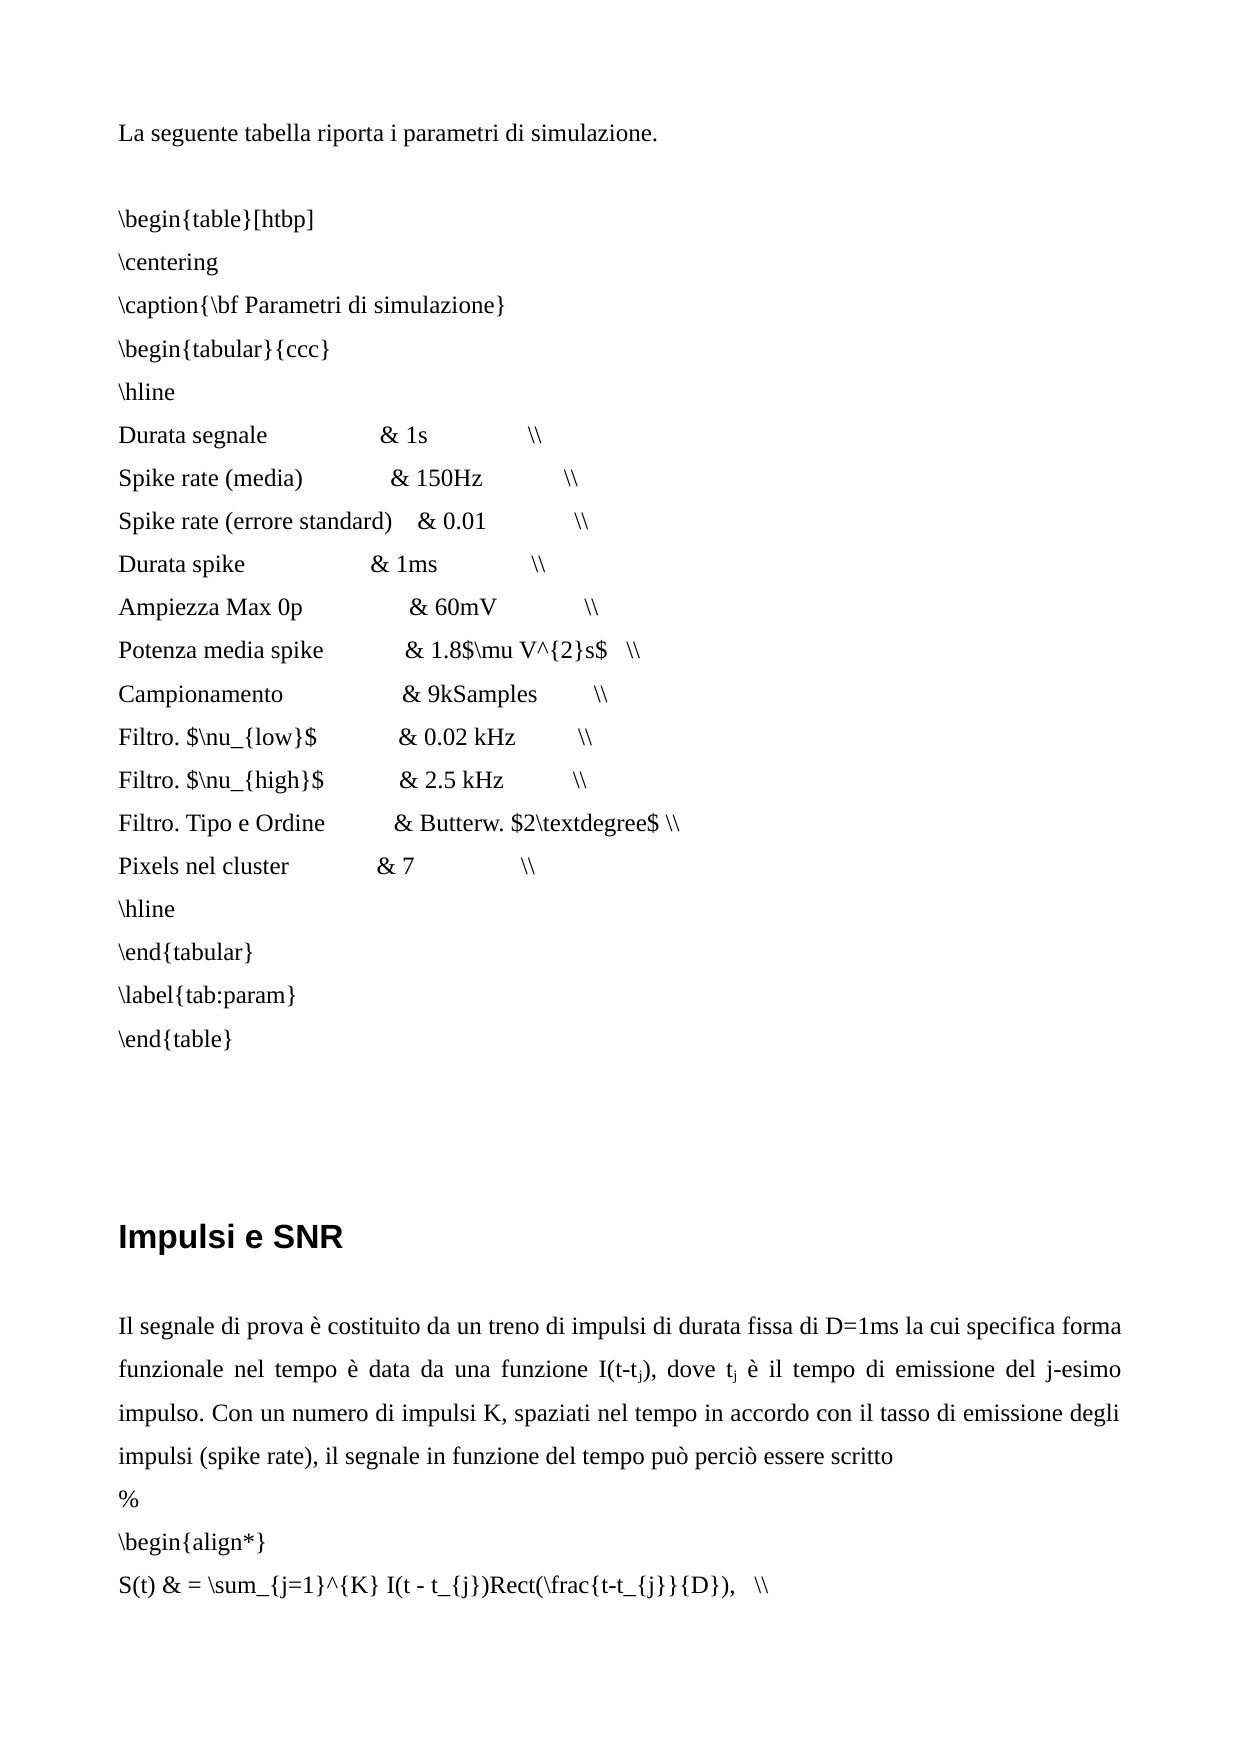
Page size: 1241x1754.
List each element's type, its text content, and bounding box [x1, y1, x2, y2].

text Filtro. $\nu_{low}$ & 0.02 kHz \\ [118, 722, 1122, 751]
text Campionamento & 9kSamples \\ [118, 679, 1122, 707]
text Ampiezza Max 0p & 60mV \\ [118, 592, 1122, 621]
text S(t) & = \sum_{j=1}^{K} I(t - t_{j})Rect(\frac{t-t_{j}}{D}), \\ [118, 1570, 1122, 1599]
text La seguente tabella riporta i parametri di simulazione. [118, 118, 1122, 147]
text \hline [118, 377, 1122, 406]
text \caption{\bf Parametri di simulazione} [118, 291, 1122, 319]
text \end{tabular} [118, 937, 1122, 966]
text Pixels nel cluster & 7 \\ [118, 851, 1122, 880]
subtitle Impulsi e SNR [118, 1217, 1122, 1256]
text \end{table} [118, 1024, 1122, 1052]
text % [118, 1484, 1122, 1513]
text \begin{align*} [118, 1527, 1122, 1556]
text Spike rate (media) & 150Hz \\ [118, 463, 1122, 492]
text Durata spike & 1ms \\ [118, 549, 1122, 578]
text \hline [118, 894, 1122, 923]
text Spike rate (errore standard) & 0.01 \\ [118, 506, 1122, 535]
text \begin{table}[htbp] [118, 204, 1122, 233]
text Potenza media spike & 1.8$\mu V^{2}s$ \\ [118, 636, 1122, 664]
text Il segnale di prova è costituito da un treno di impulsi di durata fissa di D=1ms la cui specifica forma funzionale nel tempo è data da una funzione I(t-tj), dove tj è il tempo di emissione del j-esimo impulso. Con un numero di impulsi K, spaziati nel tempo in accordo con il tasso di emissione degli impulsi (spike rate), il segnale in funzione del tempo può perciò essere scritto [118, 1311, 1122, 1469]
text Durata segnale & 1s \\ [118, 420, 1122, 449]
text \begin{tabular}{ccc} [118, 334, 1122, 362]
text \label{tab:param} [118, 981, 1122, 1009]
text Filtro. $\nu_{high}$ & 2.5 kHz \\ [118, 765, 1122, 794]
text Filtro. Tipo e Ordine & Butterw. $2\textdegree$ \\ [118, 808, 1122, 837]
text \centering [118, 247, 1122, 276]
